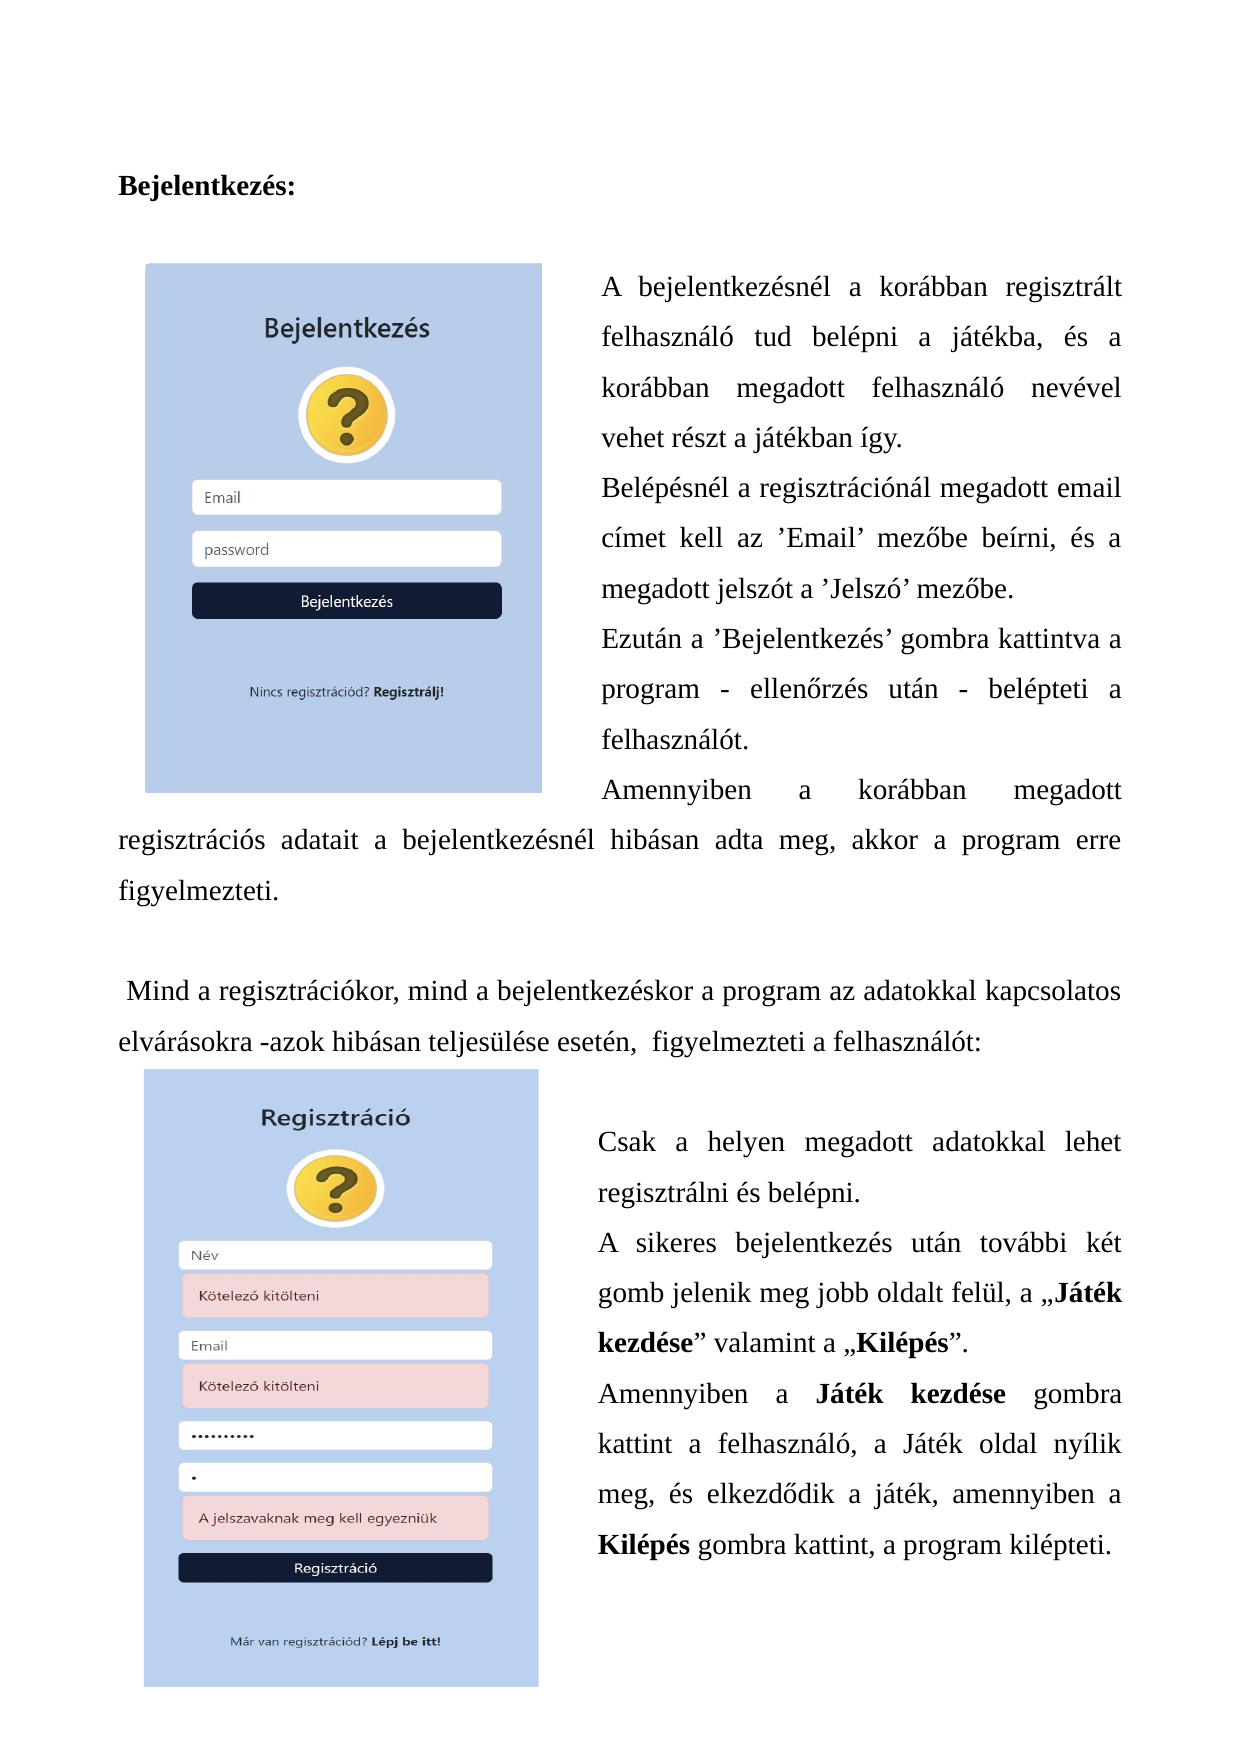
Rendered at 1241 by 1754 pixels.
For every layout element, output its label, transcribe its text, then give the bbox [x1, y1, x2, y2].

picture [144, 263, 542, 793]
text [118, 269, 144, 453]
text Mind a regisztrációkor, mind a bejelentkezéskor a program az adatokkal kapcsolatos elvárásokra -azok hibásan teljesülése esetén, figyelmezteti a felhasználót: [118, 973, 1122, 1057]
text Amennyiben a korábban megadott regisztrációs adatait a bejelentkezésnél hibásan adta meg, akkor a program erre figyelmezteti. [118, 772, 1122, 906]
text Ezután a ’Bejelentkezés’ gombra kattintva a program - ellenőrzés után - belépteti a felhasználót. [542, 621, 1122, 755]
picture [143, 1069, 539, 1687]
text [118, 470, 144, 604]
text [118, 621, 144, 755]
text A bejelentkezésnél a korábban regisztrált felhasználó tud belépni a játékba, és a korábban megadott felhasználó nevével vehet részt a játékban így. [542, 269, 1122, 453]
text [118, 1376, 143, 1560]
text Amennyiben a Játék kezdése gombra kattint a felhasználó, a Játék oldal nyílik meg, és elkezdődik a játék, amennyiben a Kilépés gombra kattint, a program kilépteti. [539, 1376, 1122, 1560]
text Csak a helyen megadott adatokkal lehet regisztrálni és belépni. [539, 1124, 1122, 1208]
text Bejelentkezés: [118, 168, 1122, 202]
text Belépésnél a regisztrációnál megadott email címet kell az ’Email’ mezőbe beírni, és a megadott jelszót a ’Jelszó’ mezőbe. [542, 470, 1122, 604]
text [118, 1124, 143, 1208]
text A sikeres bejelentkezés után további két gomb jelenik meg jobb oldalt felül, a „Játék kezdése” valamint a „Kilépés”. [539, 1225, 1122, 1359]
text [118, 1225, 143, 1359]
